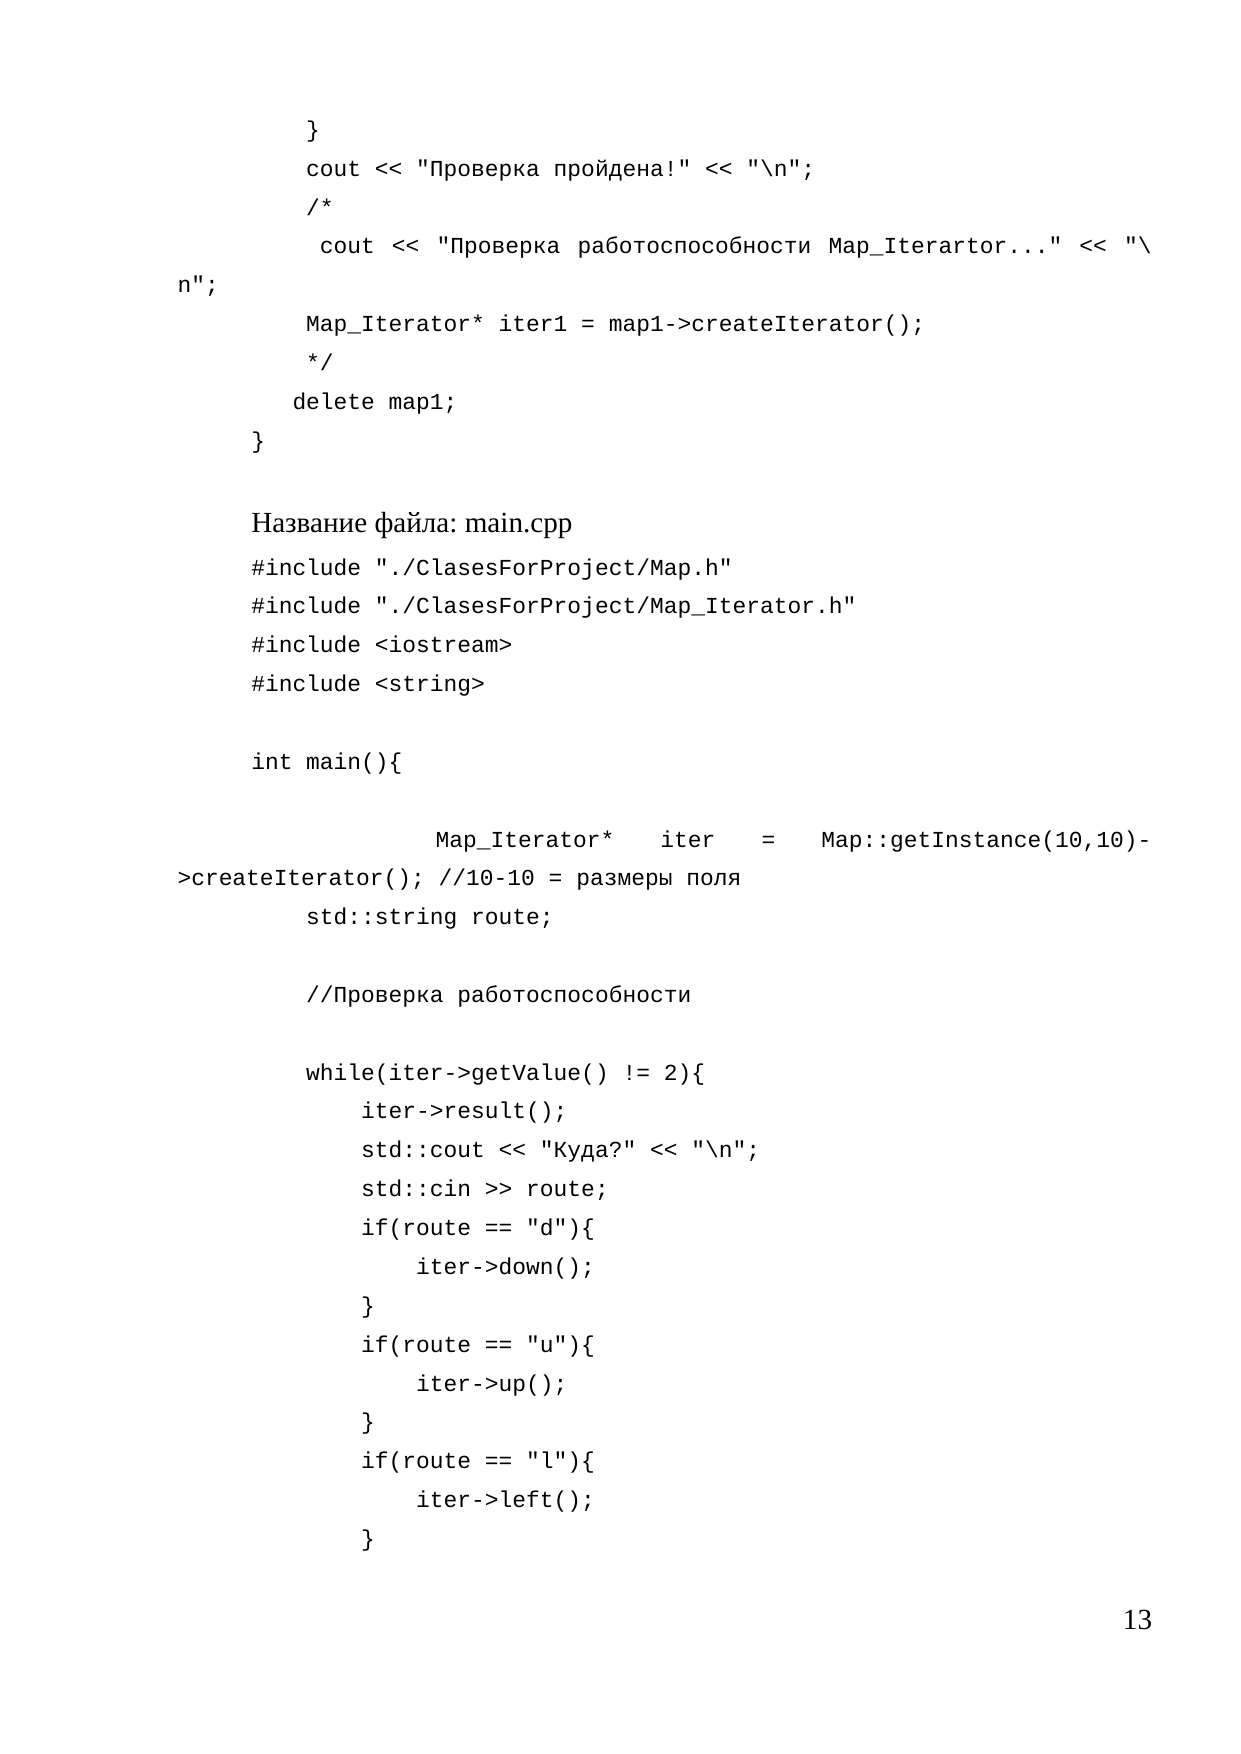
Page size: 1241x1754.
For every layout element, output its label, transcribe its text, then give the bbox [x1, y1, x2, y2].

text } [177, 118, 1152, 144]
text #include "./ClasesForProject/Map.h" [177, 556, 1152, 582]
text Map_Iterator* iter1 = map1->createIterator(); [177, 312, 1152, 338]
text std::cout << "Куда?" << "\n"; [177, 1139, 1152, 1165]
text if(route == "d"){ [177, 1216, 1152, 1242]
text Map_Iterator* iter = Map::getInstance(10,10)->createIterator(); //10-10 = размеры поля [177, 828, 1152, 893]
text iter->left(); [177, 1488, 1152, 1514]
text #include <string> [177, 672, 1152, 698]
text iter->up(); [177, 1372, 1152, 1398]
text cout << "Проверка пройдена!" << "\n"; [177, 157, 1152, 183]
text iter->down(); [177, 1255, 1152, 1281]
text iter->result(); [177, 1100, 1152, 1126]
text } [177, 1527, 1152, 1553]
text */ [177, 351, 1152, 377]
text #include "./ClasesForProject/Map_Iterator.h" [177, 595, 1152, 621]
text if(route == "u"){ [177, 1333, 1152, 1359]
text if(route == "l"){ [177, 1449, 1152, 1476]
text } [177, 1411, 1152, 1437]
text cout << "Проверка работоспособности Map_Iterartor..." << "\n"; [177, 235, 1152, 299]
text Название файла: main.cpp [177, 506, 1152, 539]
text while(iter->getValue() != 2){ [177, 1061, 1152, 1087]
text std::string route; [177, 906, 1152, 932]
text } [177, 1294, 1152, 1320]
text //Проверка работоспособности [177, 983, 1152, 1009]
text int main(){ [177, 750, 1152, 776]
text std::cin >> route; [177, 1178, 1152, 1203]
text delete map1; [177, 390, 1152, 416]
text #include <iostream> [177, 634, 1152, 659]
text /* [177, 196, 1152, 222]
text } [177, 429, 1152, 455]
